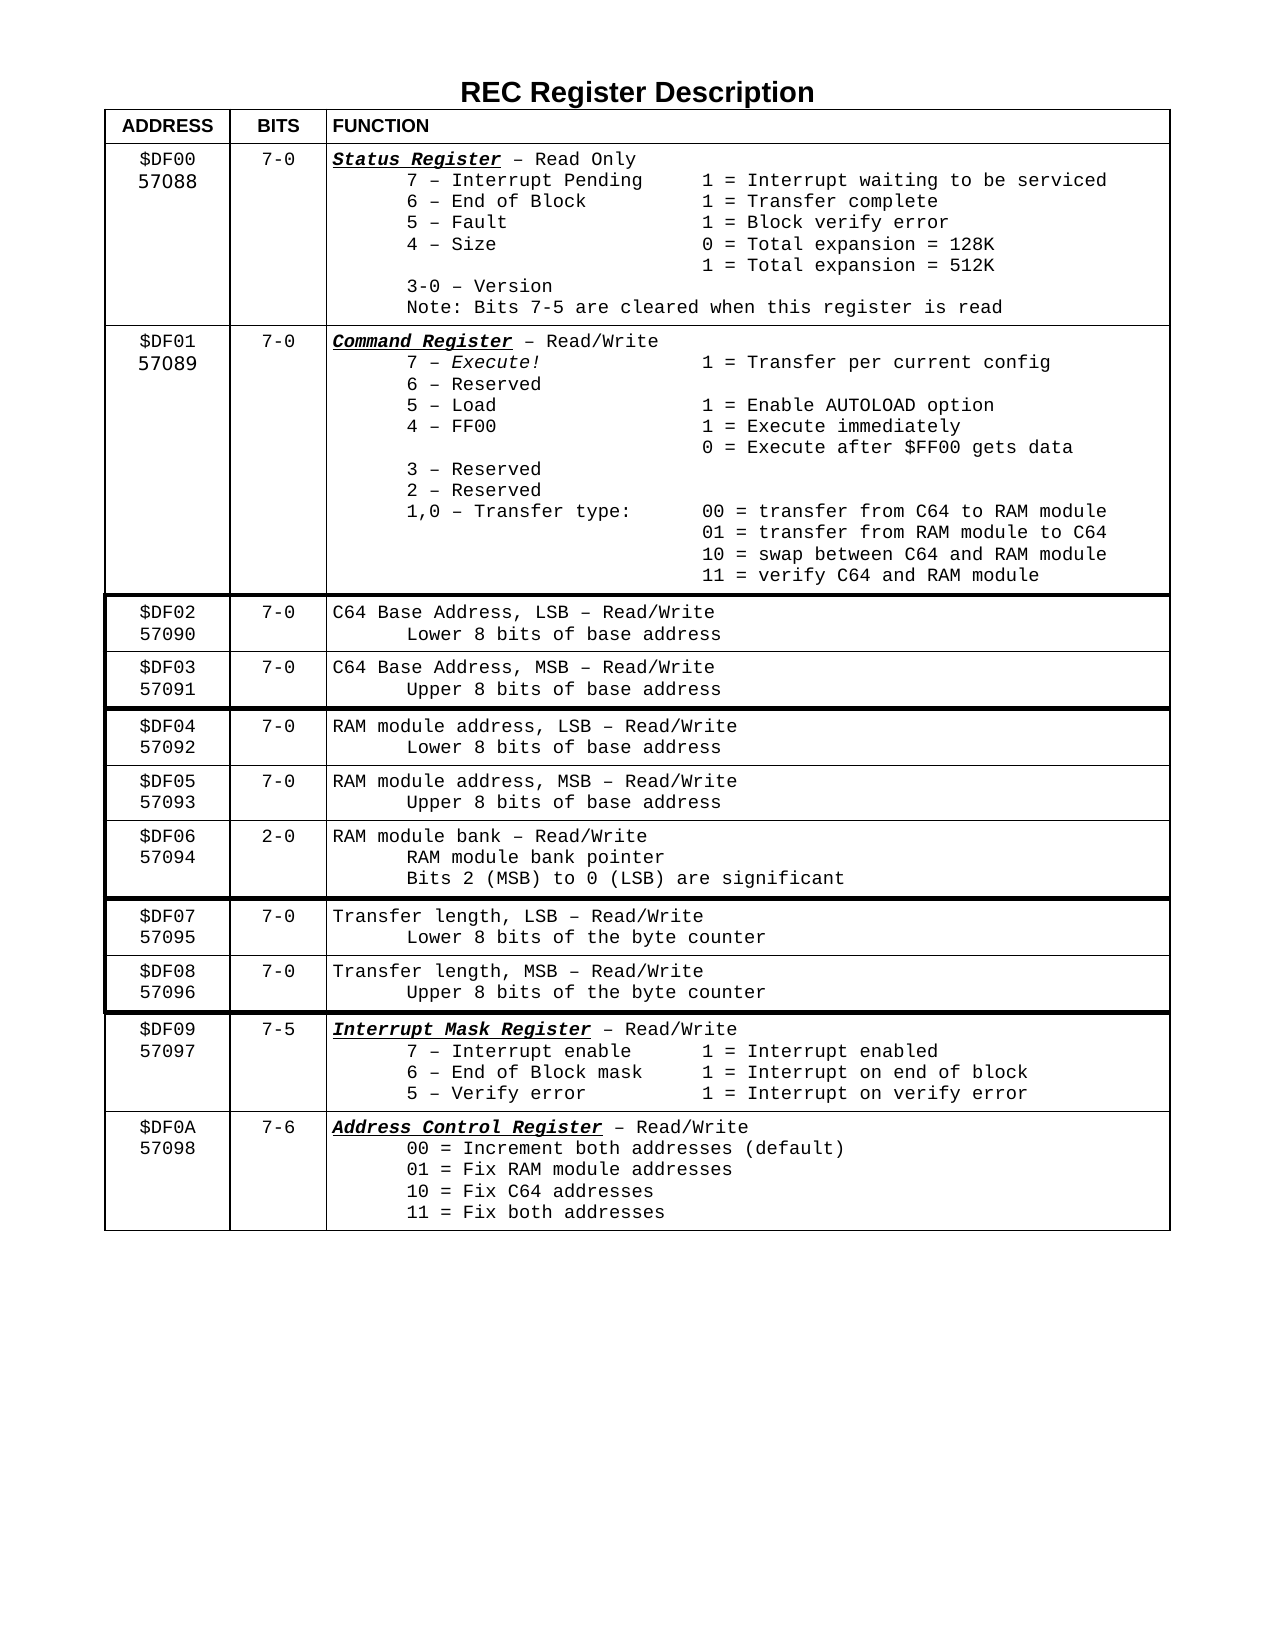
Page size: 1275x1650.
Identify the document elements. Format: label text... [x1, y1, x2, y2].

table_cell $DF0A 57098 [106, 1112, 229, 1230]
table_cell 2-0 [231, 821, 326, 896]
table_cell Address Control Register – Read/Write 00 = Increment both addresses (default) 01 = Fix RAM module addresses 10 = Fix C64 addresses 11 = Fix both addresses [327, 1112, 1169, 1230]
table_cell $DF04 57092 [107, 711, 229, 765]
table_cell Interrupt Mask Register – Read/Write 7 – Interrupt enable 1 = Interrupt enabled 6 – End of Block mask 1 = Interrupt on end of block 5 – Verify error 1 = Interrupt on verify error [327, 1015, 1169, 1111]
text REC Register Description [105, 75, 1170, 108]
table_cell $DF01 57089 [106, 326, 229, 593]
table_cell 7-5 [231, 1015, 326, 1111]
table_cell Transfer length, MSB – Read/Write Upper 8 bits of the byte counter [327, 956, 1169, 1010]
table_cell Command Register – Read/Write 7 – Execute! 1 = Transfer per current config 6 – Reserved 5 – Load 1 = Enable AUTOLOAD option 4 – FF00 1 = Execute immediately 0 = Execute after $FF00 gets data 3 – Reserved 2 – Reserved 1,0 – Transfer type: 00 = transfer from C64 to RAM module 01 = transfer from RAM module to C64 10 = swap between C64 and RAM module 11 = verify C64 and RAM module [327, 326, 1169, 593]
table_cell 7-0 [231, 144, 326, 325]
table_cell RAM module address, MSB – Read/Write Upper 8 bits of base address [327, 766, 1169, 820]
table_cell $DF03 57091 [107, 652, 229, 706]
table_cell $DF07 57095 [107, 901, 229, 955]
table_cell 7-0 [231, 326, 326, 593]
table_cell Transfer length, LSB – Read/Write Lower 8 bits of the byte counter [327, 901, 1169, 955]
table_header ADDRESS [106, 110, 229, 143]
table_cell 7-0 [231, 956, 326, 1010]
table_cell Status Register – Read Only 7 – Interrupt Pending 1 = Interrupt waiting to be serviced 6 – End of Block 1 = Transfer complete 5 – Fault 1 = Block verify error 4 – Size 0 = Total expansion = 128K 1 = Total expansion = 512K 3-0 – Version Note: Bits 7-5 are cleared when this register is read [327, 144, 1169, 325]
table_cell $DF08 57096 [107, 956, 229, 1010]
table_cell RAM module address, LSB – Read/Write Lower 8 bits of base address [327, 711, 1169, 765]
table_cell 7-0 [231, 652, 326, 706]
table_cell $DF05 57093 [107, 766, 229, 820]
table_cell $DF06 57094 [107, 821, 229, 896]
table_cell C64 Base Address, LSB – Read/Write Lower 8 bits of base address [327, 597, 1169, 651]
table_cell 7-6 [231, 1112, 326, 1230]
table_cell 7-0 [231, 766, 326, 820]
table_cell 7-0 [231, 597, 326, 651]
table_cell 7-0 [231, 711, 326, 765]
table_cell 7-0 [231, 901, 326, 955]
table_header BITS [231, 110, 326, 143]
table_cell RAM module bank – Read/Write RAM module bank pointer Bits 2 (MSB) to 0 (LSB) are significant [327, 821, 1169, 896]
table_cell C64 Base Address, MSB – Read/Write Upper 8 bits of base address [327, 652, 1169, 706]
table_cell $DF02 57090 [107, 597, 229, 651]
table_header FUNCTION [327, 110, 1169, 143]
table_cell $DF00 57088 [106, 144, 229, 325]
table_cell $DF09 57097 [106, 1015, 229, 1111]
